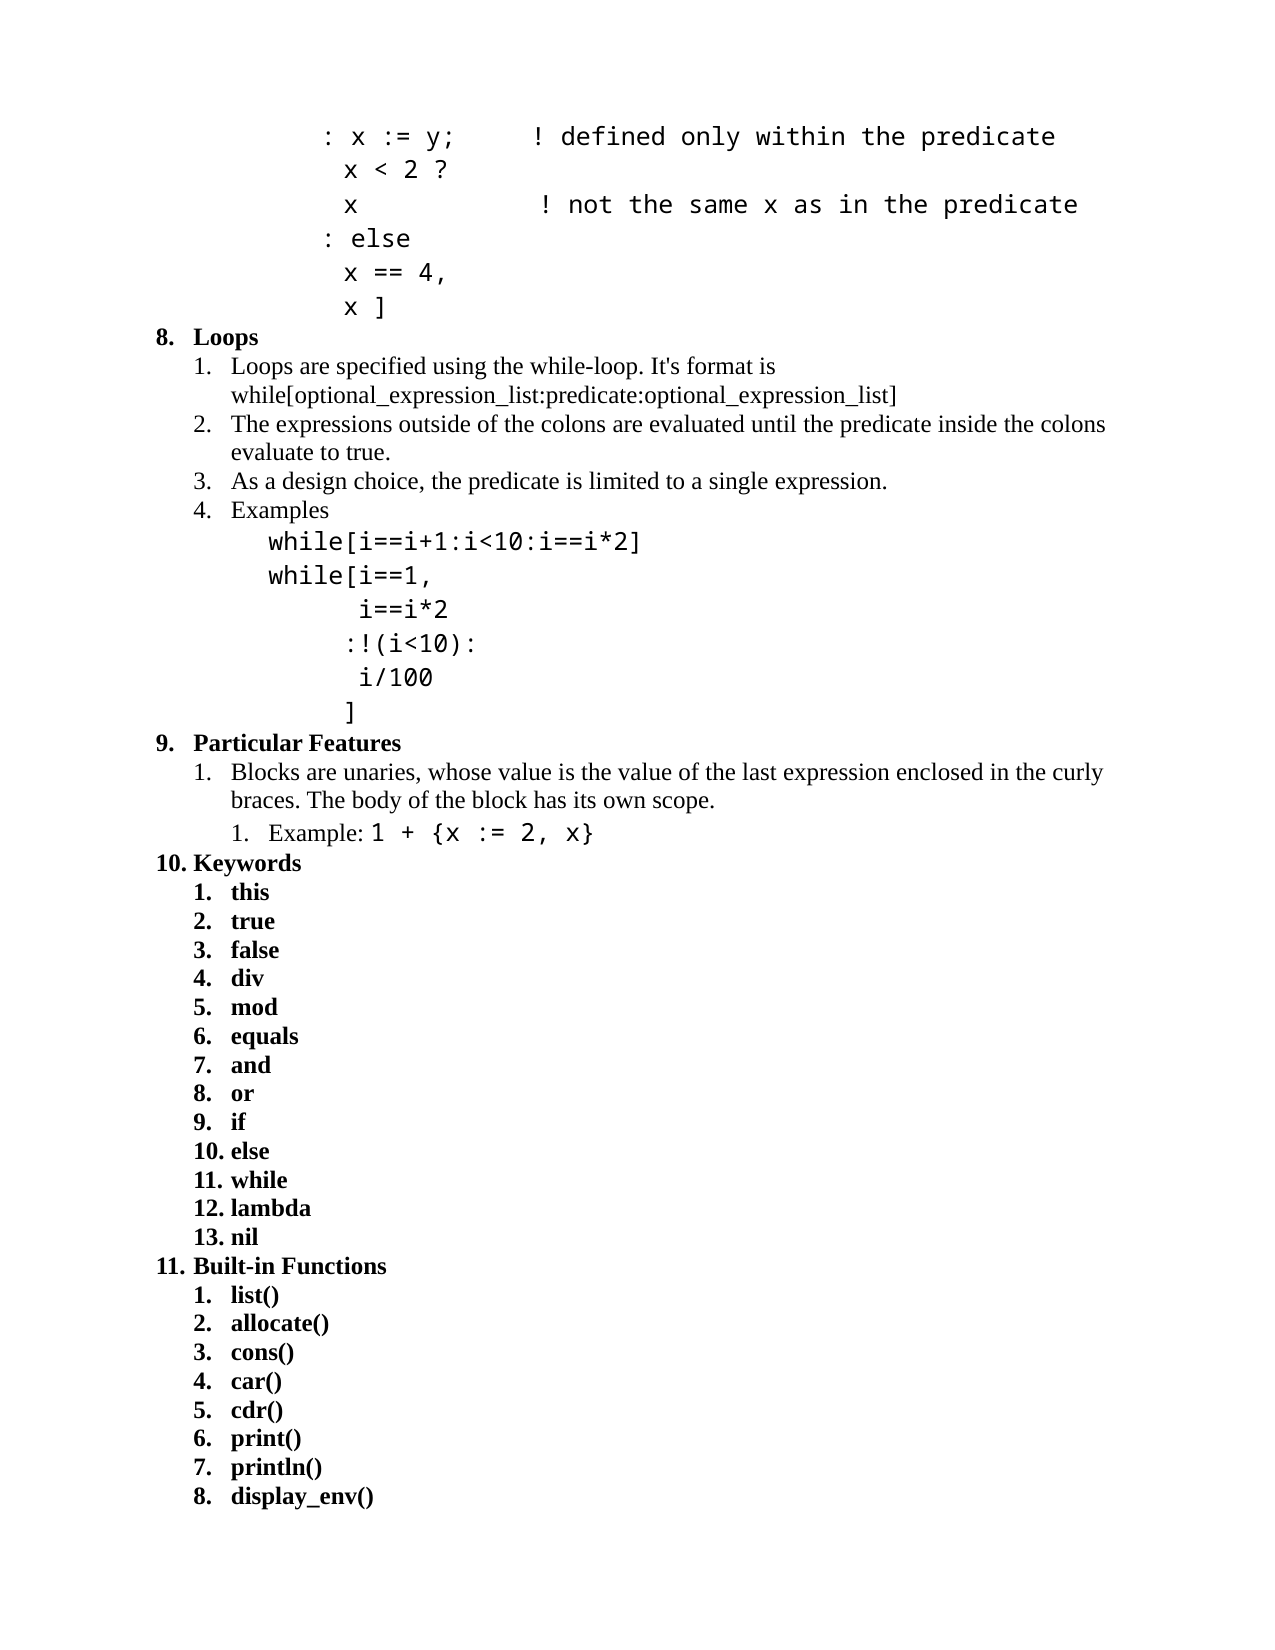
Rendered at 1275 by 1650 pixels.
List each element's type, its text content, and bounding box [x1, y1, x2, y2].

list this [193, 877, 1157, 906]
list cons() [193, 1337, 1157, 1366]
list Keywords [156, 848, 1157, 877]
list x < 2 ? [306, 152, 1157, 186]
list Blocks are unaries, whose value is the value of the last expression enclosed in the curly braces. The body of the block has its own scope. [193, 757, 1157, 814]
list Loops [156, 322, 1157, 351]
list print() [193, 1423, 1157, 1452]
list : x := y; ! defined only within the predicate [268, 118, 1157, 152]
list Example: 1 + {x := 2, x} [231, 814, 1157, 848]
list : else [268, 220, 1157, 254]
list if [193, 1107, 1157, 1136]
list while [193, 1165, 1157, 1193]
list Loops are specified using the while-loop. It's format is while[optional_expression_list:predicate:optional_expression_list] [193, 351, 1157, 409]
list i/100 [306, 660, 1157, 694]
list Built-in Functions [156, 1251, 1157, 1280]
list else [193, 1136, 1157, 1165]
list :!(i<10): [306, 626, 1157, 660]
list nil [193, 1222, 1157, 1251]
list As a design choice, the predicate is limited to a single expression. [193, 466, 1157, 495]
list while[i==1, [231, 558, 1157, 592]
list list() [193, 1280, 1157, 1308]
list while[i==i+1:i<10:i==i*2] [231, 524, 1157, 558]
list display_env() [193, 1481, 1157, 1510]
list i==i*2 [306, 592, 1157, 626]
list x ! not the same x as in the predicate [306, 186, 1157, 220]
list Examples [193, 495, 1157, 524]
list car() [193, 1366, 1157, 1395]
list false [193, 935, 1157, 963]
list true [193, 906, 1157, 935]
list cdr() [193, 1395, 1157, 1423]
list println() [193, 1452, 1157, 1481]
list equals [193, 1021, 1157, 1050]
list or [193, 1078, 1157, 1107]
list mod [193, 992, 1157, 1021]
list x ] [306, 288, 1157, 322]
list and [193, 1050, 1157, 1078]
list The expressions outside of the colons are evaluated until the predicate inside the colons evaluate to true. [193, 409, 1157, 466]
list Particular Features [156, 728, 1157, 757]
list ] [306, 694, 1157, 728]
list div [193, 963, 1157, 992]
list allocate() [193, 1308, 1157, 1337]
list lambda [193, 1193, 1157, 1222]
list x == 4, [306, 254, 1157, 288]
